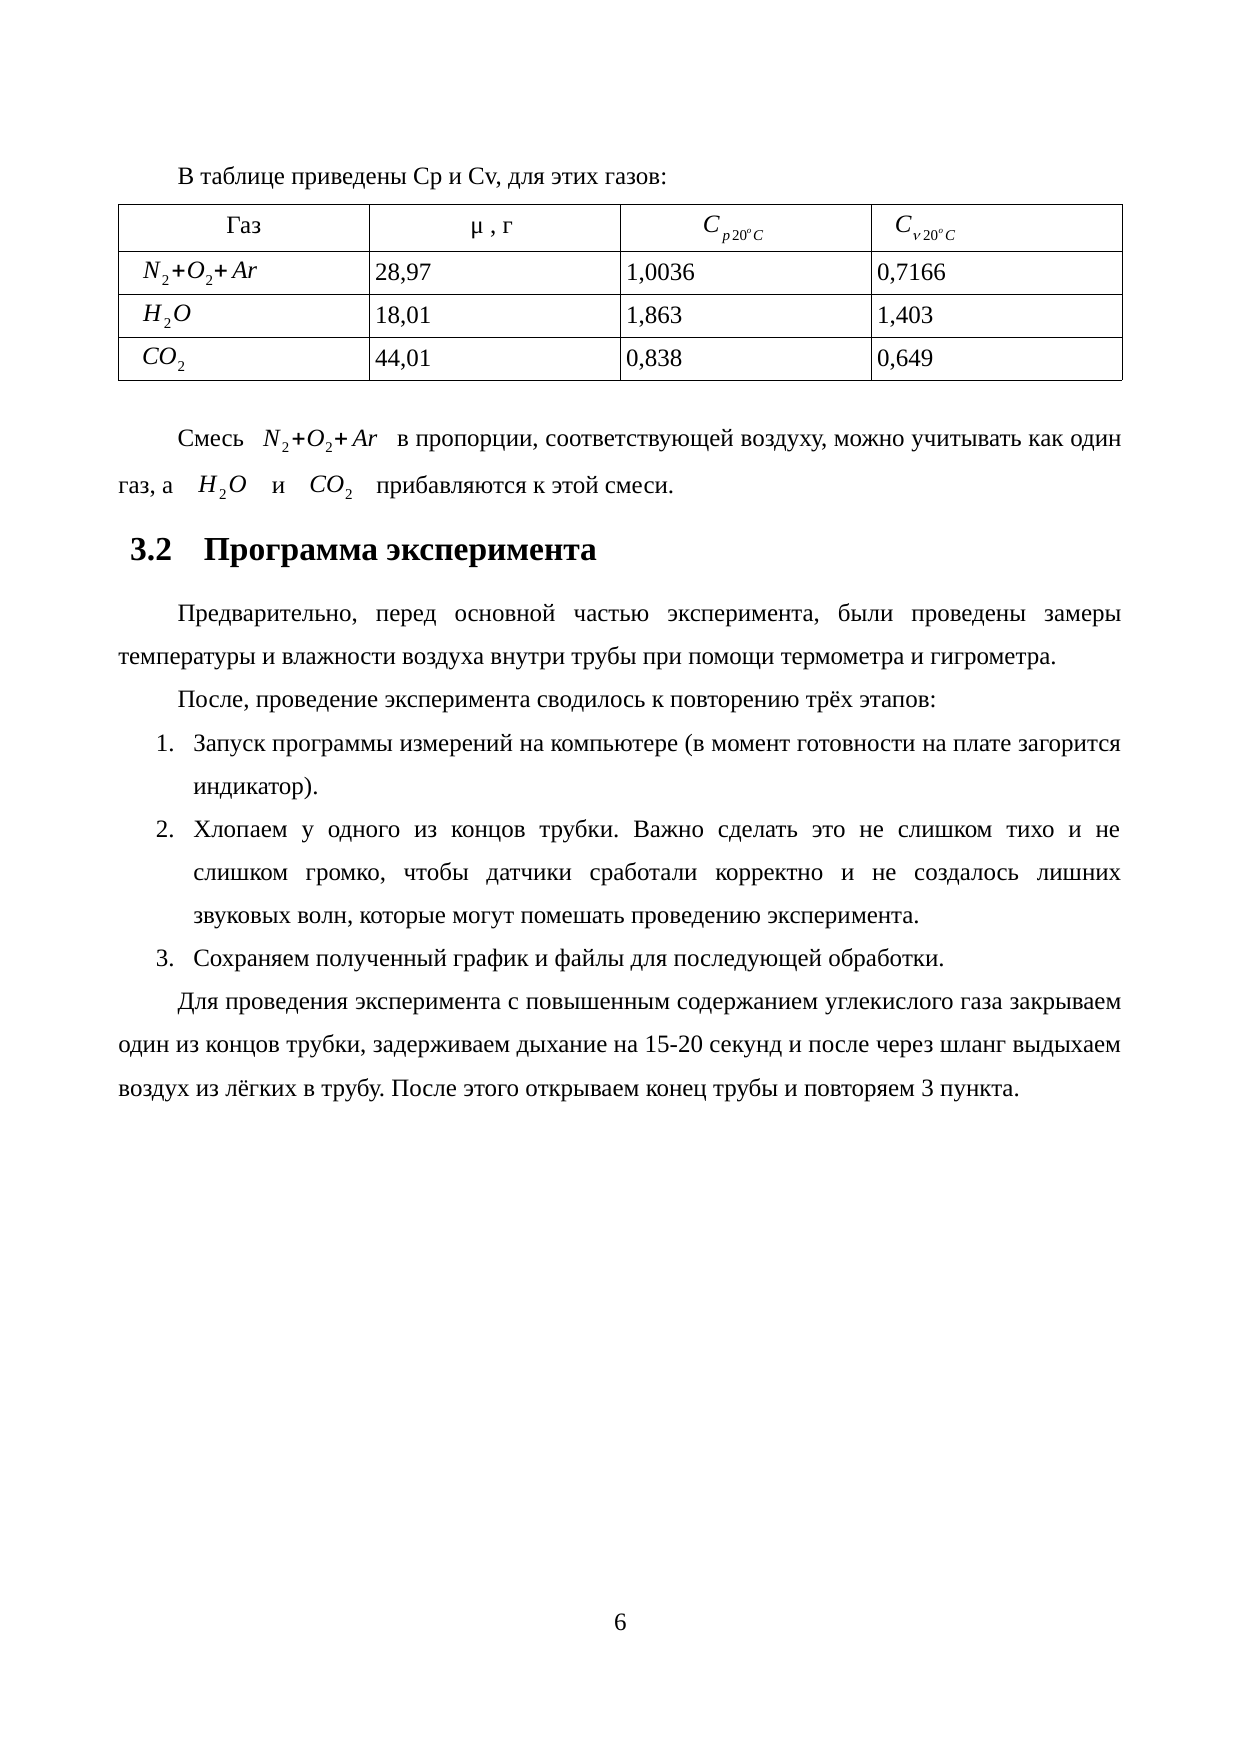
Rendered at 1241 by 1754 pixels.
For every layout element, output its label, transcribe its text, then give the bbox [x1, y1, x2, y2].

text Смесьв пропорции, соответствующей воздуху, можно учитывать как один газ, а и прибавляются к этой смеси. [118, 423, 1122, 502]
subtitle Программа эксперимента [130, 528, 1122, 567]
table_header [872, 205, 1122, 251]
table_cell 1,863 [621, 295, 871, 337]
list Запуск программы измерений на компьютере (в момент готовности на плате загорится индикатор). [156, 728, 1122, 799]
text Для проведения эксперимента с повышенным содержанием углекислого газа закрываем один из концов трубки, задерживаем дыхание на 15-20 секунд и после через шланг выдыхаем воздух из лёгких в трубу. После этого открываем конец трубы и повторяем 3 пункта. [118, 986, 1122, 1101]
table_cell 1,0036 [621, 252, 871, 294]
table_cell [119, 295, 369, 337]
table_cell 0,7166 [872, 252, 1122, 294]
table_cell [119, 338, 369, 380]
text В таблице приведены Ср и Сv, для этих газов: [118, 161, 1122, 190]
text После, проведение эксперимента сводилось к повторению трёх этапов: [118, 684, 1122, 713]
table_cell 18,01 [370, 295, 620, 337]
table_cell [119, 252, 369, 294]
table_cell 1,403 [872, 295, 1122, 337]
table_cell 0,649 [872, 338, 1122, 380]
table_cell 28,97 [370, 252, 620, 294]
list Сохраняем полученный график и файлы для последующей обработки. [156, 943, 1122, 972]
table_header [621, 205, 871, 251]
list Хлопаем у одного из концов трубки. Важно сделать это не слишком тихо и не слишком громко, чтобы датчики сработали корректно и не создалось лишних звуковых волн, которые могут помешать проведению эксперимента. [156, 814, 1122, 929]
table_cell 44,01 [370, 338, 620, 380]
table_header μ , г [370, 205, 620, 251]
table_cell 0,838 [621, 338, 871, 380]
text Предварительно, перед основной частью эксперимента, были проведены замеры температуры и влажности воздуха внутри трубы при помощи термометра и гигрометра. [118, 598, 1122, 670]
table_header Газ [119, 205, 369, 251]
